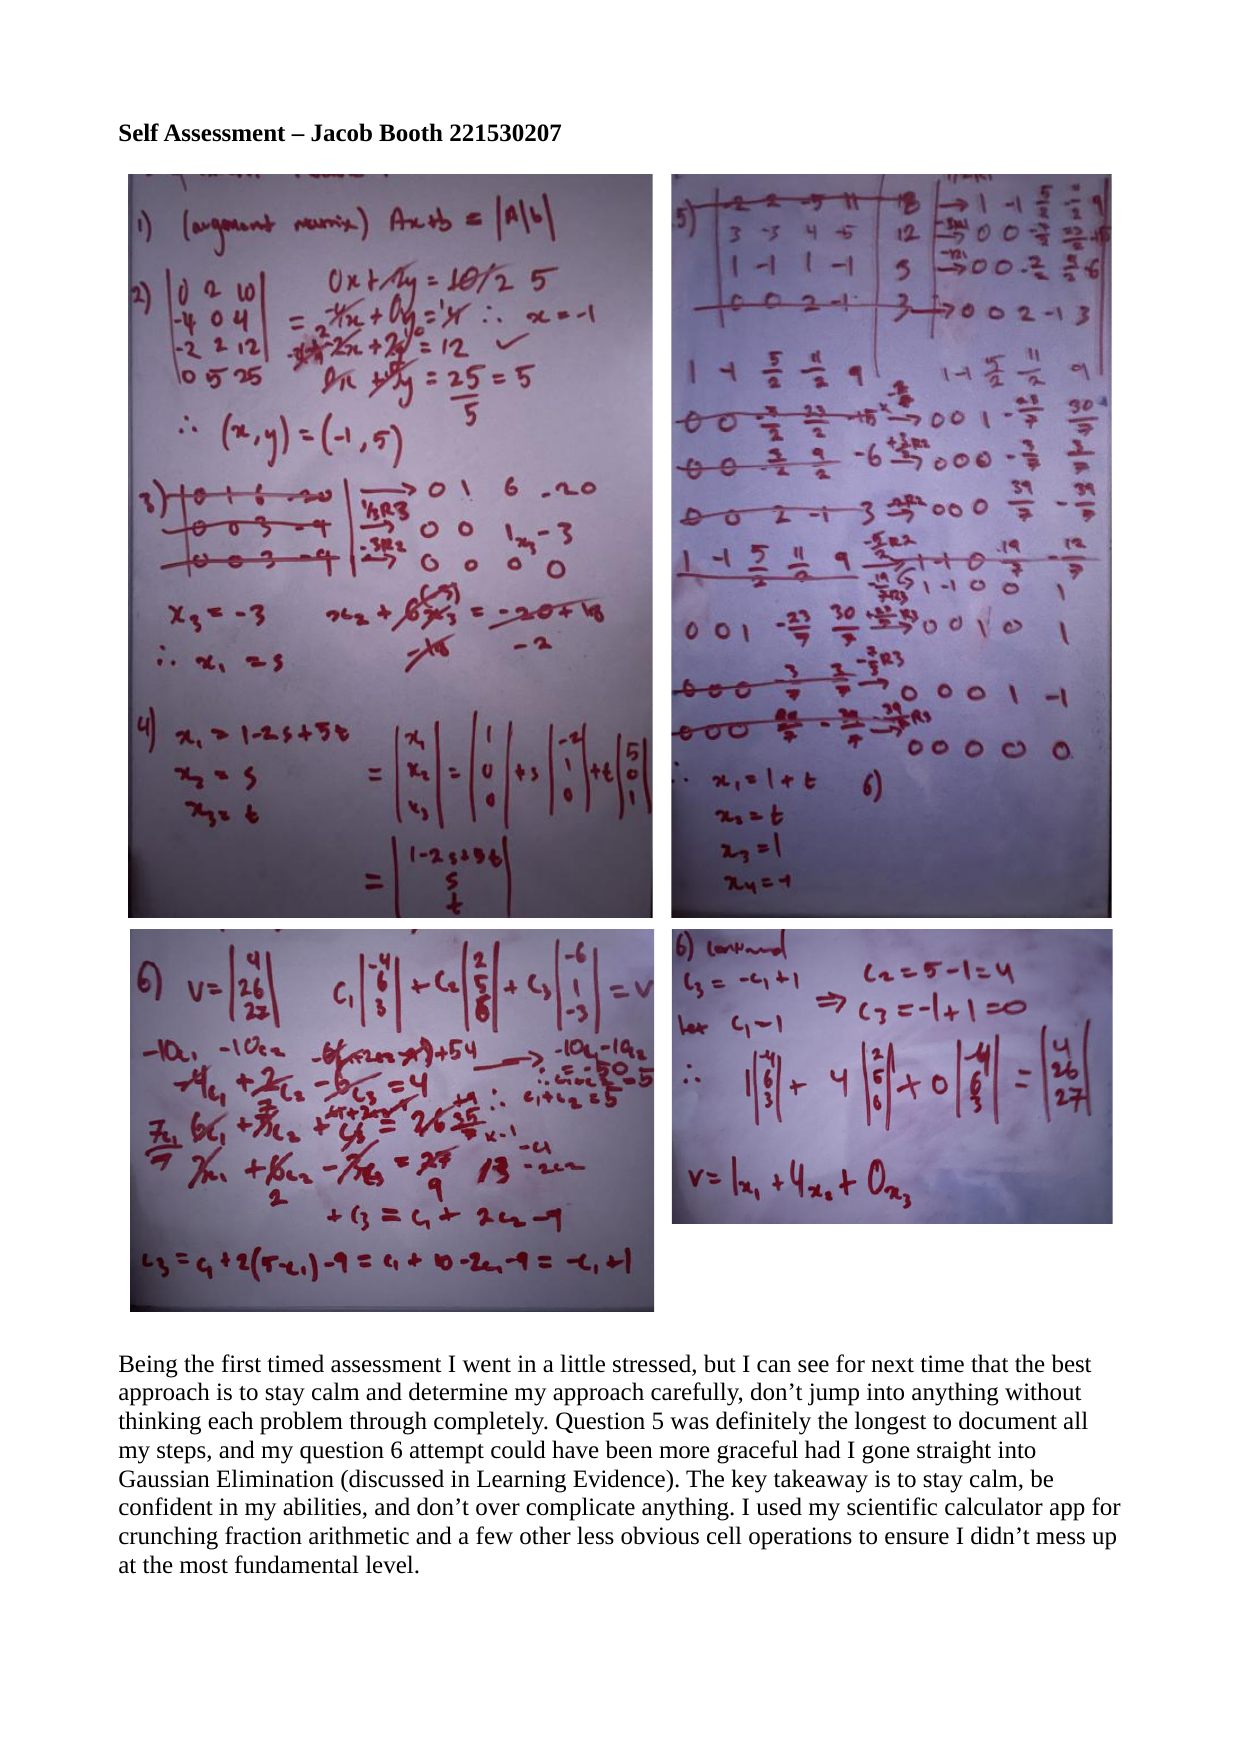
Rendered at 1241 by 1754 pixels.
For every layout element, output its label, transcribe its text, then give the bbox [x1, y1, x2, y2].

picture [130, 929, 655, 1312]
text Self Assessment – Jacob Booth 221530207 [118, 118, 1122, 147]
picture [671, 174, 1112, 918]
picture [128, 174, 653, 918]
picture [671, 929, 1113, 1224]
text Being the first timed assessment I went in a little stressed, but I can see for next time that the best approach is to stay calm and determine my approach carefully, don’t jump into anything without thinking each problem through completely. Question 5 was definitely the longest to document all my steps, and my question 6 attempt could have been more graceful had I gone straight into Gaussian Elimination (discussed in Learning Evidence). The key takeaway is to stay calm, be confident in my abilities, and don’t over complicate anything. I used my scientific calculator app for crunching fraction arithmetic and a few other less obvious cell operations to ensure I didn’t mess up at the most fundamental level. [118, 1349, 1122, 1579]
